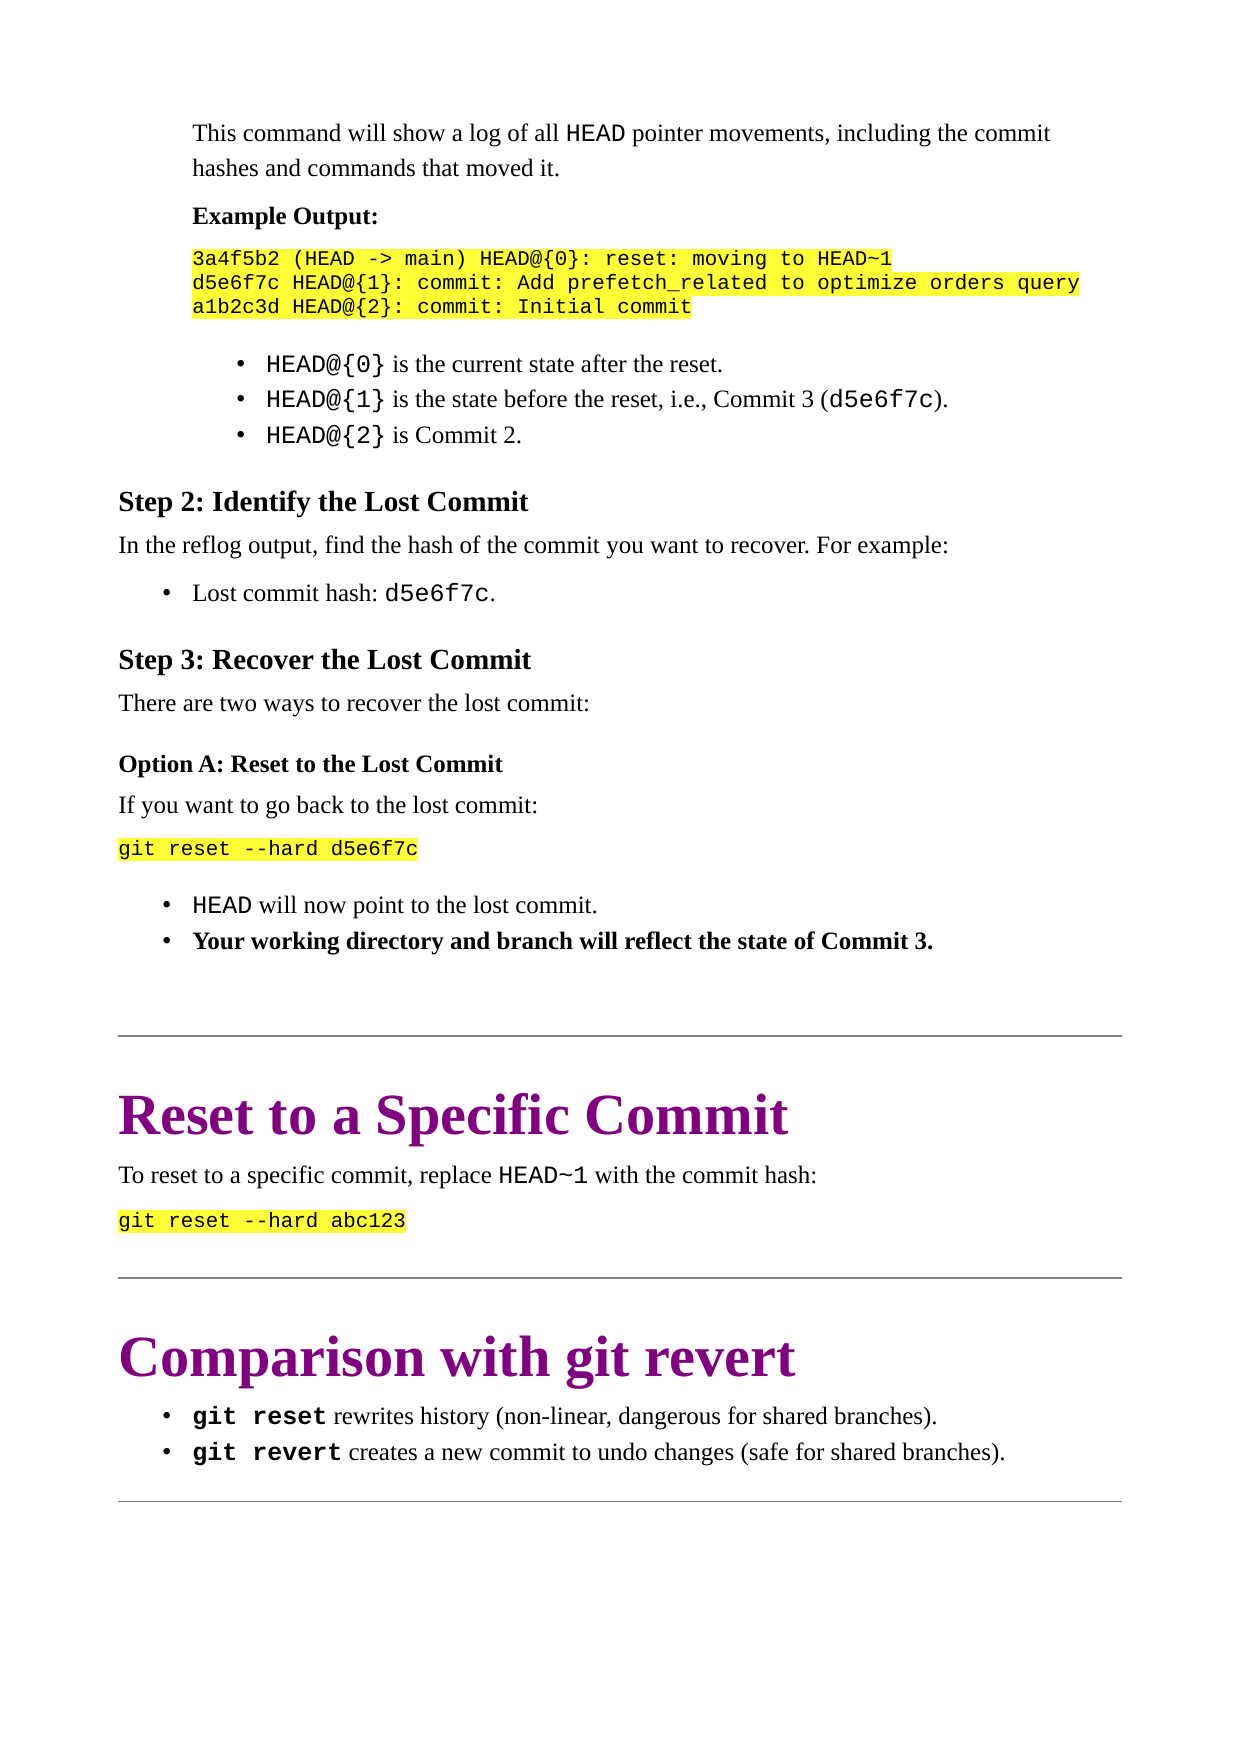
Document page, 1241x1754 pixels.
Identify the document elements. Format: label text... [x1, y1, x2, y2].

list HEAD will now point to the lost commit. [162, 891, 1122, 921]
list Example Output: [162, 201, 1122, 229]
list d5e6f7c HEAD@{1}: commit: Add prefetch_related to optimize orders query [162, 272, 1122, 296]
subtitle Option A: Reset to the Lost Commit [118, 749, 1122, 777]
list git reset rewrites history (non-linear, dangerous for shared branches). [162, 1401, 1122, 1432]
list 3a4f5b2 (HEAD -> main) HEAD@{0}: reset: moving to HEAD~1 [162, 248, 1122, 272]
list Your working directory and branch will reflect the state of Commit 3. [162, 926, 1122, 955]
list HEAD@{1} is the state before the reset, i.e., Commit 3 (d5e6f7c). [236, 384, 1122, 415]
text In the reflog output, find the hash of the commit you want to recover. For example: [118, 530, 1122, 559]
text To reset to a specific commit, replace HEAD~1 with the commit hash: [118, 1160, 1122, 1191]
subtitle Comparison with git revert [118, 1322, 1122, 1389]
list a1b2c3d HEAD@{2}: commit: Initial commit [162, 296, 1122, 319]
subtitle Step 3: Recover the Lost Commit [118, 642, 1122, 676]
list git revert creates a new commit to undo changes (safe for shared branches). [162, 1437, 1122, 1467]
text There are two ways to recover the lost commit: [118, 688, 1122, 717]
text git reset --hard d5e6f7c [118, 837, 1122, 861]
list Lost commit hash: d5e6f7c. [162, 578, 1122, 609]
list This command will show a log of all HEAD pointer movements, including the commit hashes and commands that moved it. [162, 118, 1122, 182]
text git reset --hard abc123 [118, 1210, 1122, 1233]
subtitle Step 2: Identify the Lost Commit [118, 484, 1122, 518]
list HEAD@{0} is the current state after the reset. [236, 349, 1122, 380]
list HEAD@{2} is Commit 2. [236, 420, 1122, 451]
text If you want to go back to the lost commit: [118, 790, 1122, 819]
subtitle Reset to a Specific Commit [118, 1080, 1122, 1147]
